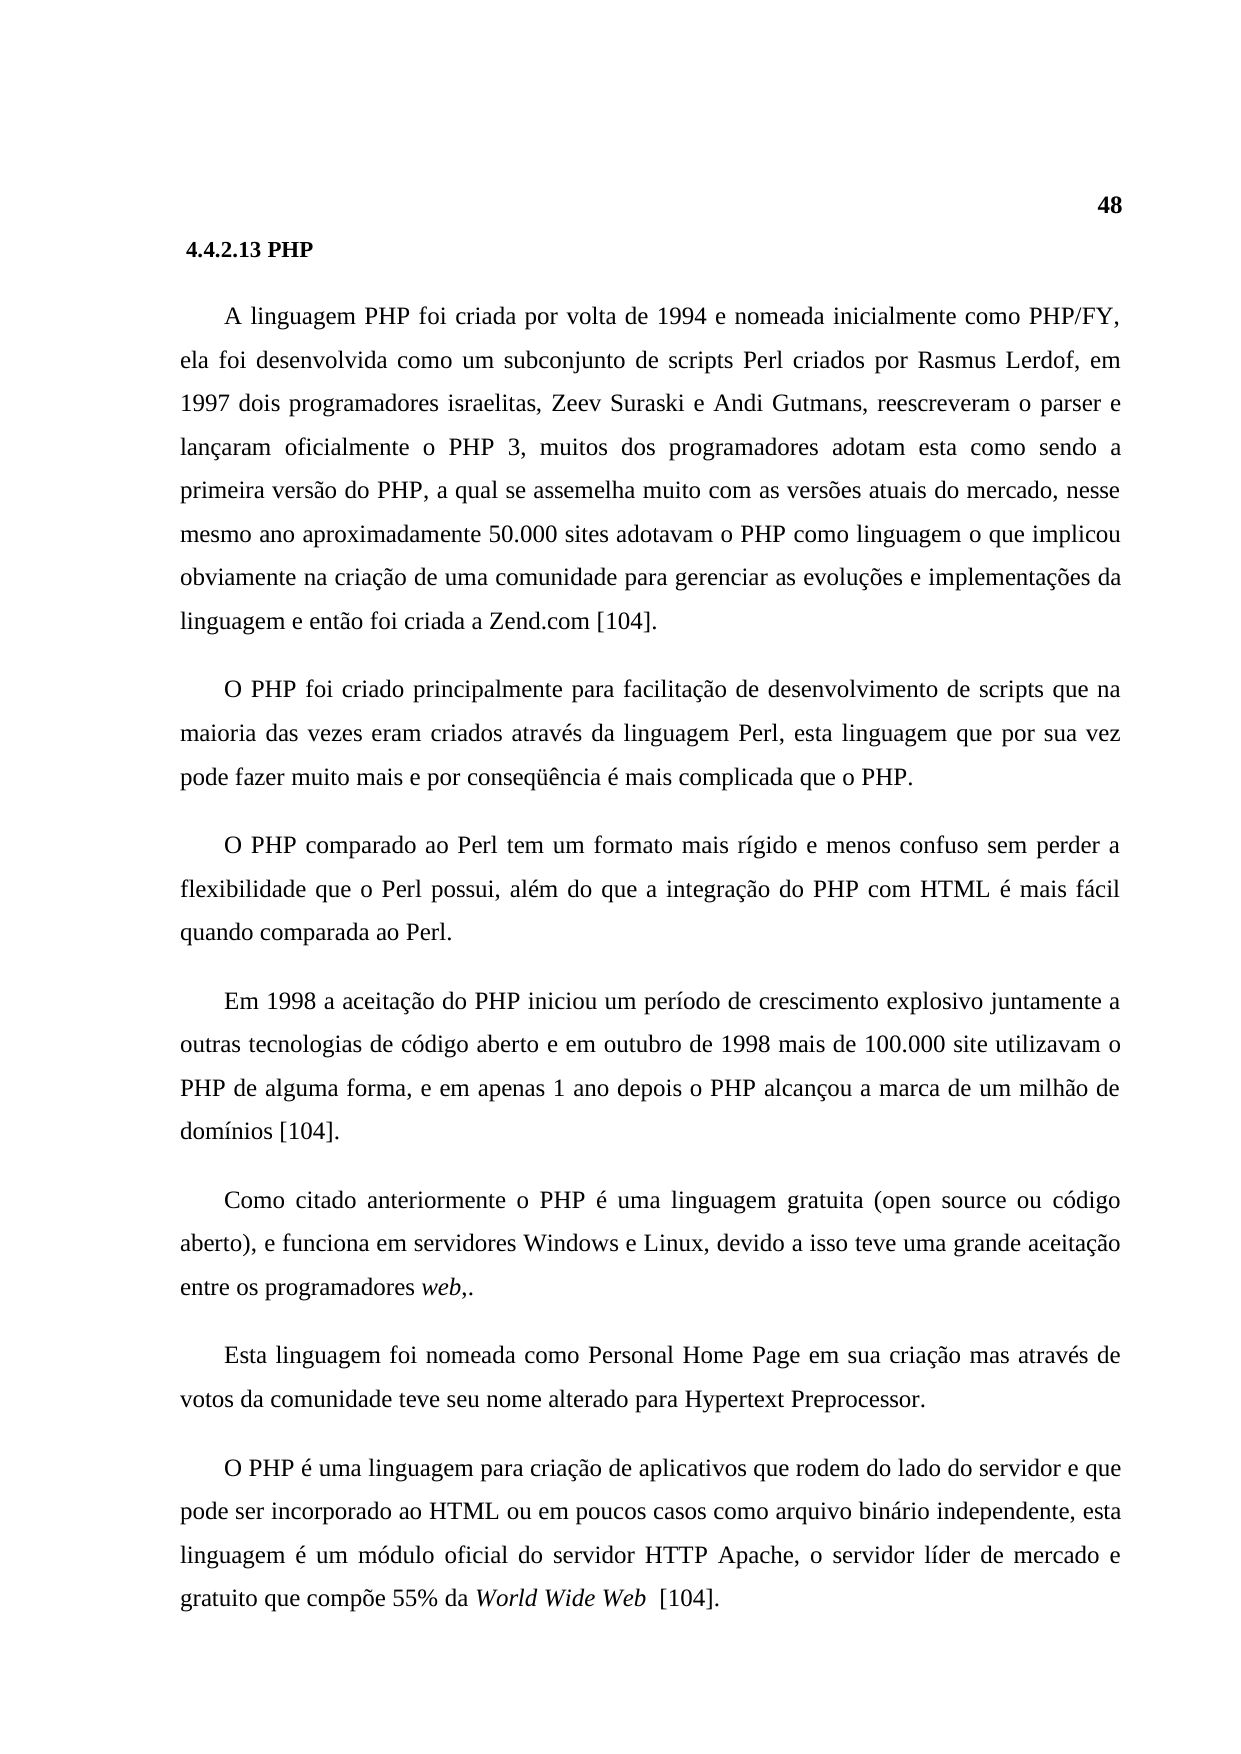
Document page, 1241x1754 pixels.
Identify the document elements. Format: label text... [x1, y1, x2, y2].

text Em 1998 a aceitação do PHP iniciou um período de crescimento explosivo juntamente a outras tecnologias de código aberto e em outubro de 1998 mais de 100.000 site utilizavam o PHP de alguma forma, e em apenas 1 ano depois o PHP alcançou a marca de um milhão de domínios [104]. [180, 986, 1122, 1145]
text A linguagem PHP foi criada por volta de 1994 e nomeada inicialmente como PHP/FY, ela foi desenvolvida como um subconjunto de scripts Perl criados por Rasmus Lerdof, em 1997 dois programadores israelitas, Zeev Suraski e Andi Gutmans, reescreveram o parser e lançaram oficialmente o PHP 3, muitos dos programadores adotam esta como sendo a primeira versão do PHP, a qual se assemelha muito com as versões atuais do mercado, nesse mesmo ano aproximadamente 50.000 sites adotavam o PHP como linguagem o que implicou obviamente na criação de uma comunidade para gerenciar as evoluções e implementações da linguagem e então foi criada a Zend.com [104]. [180, 301, 1122, 635]
text O PHP comparado ao Perl tem um formato mais rígido e menos confuso sem perder a flexibilidade que o Perl possui, além do que a integração do PHP com HTML é mais fácil quando comparada ao Perl. [180, 830, 1122, 946]
text O PHP é uma linguagem para criação de aplicativos que rodem do lado do servidor e que pode ser incorporado ao HTML ou em poucos casos como arquivo binário independente, esta linguagem é um módulo oficial do servidor HTTP Apache, o servidor líder de mercado e gratuito que compõe 55% da World Wide Web [104]. [180, 1452, 1122, 1612]
text O PHP foi criado principalmente para facilitação de desenvolvimento de scripts que na maioria das vezes eram criados através da linguagem Perl, esta linguagem que por sua vez pode fazer muito mais e por conseqüência é mais complicada que o PHP. [180, 674, 1122, 791]
text Como citado anteriormente o PHP é uma linguagem gratuita (open source ou código aberto), e funciona em servidores Windows e Linux, devido a isso teve uma grande aceitação entre os programadores web,. [180, 1185, 1122, 1301]
subtitle PHP [180, 236, 1122, 263]
text Esta linguagem foi nomeada como Personal Home Page em sua criação mas através de votos da comunidade teve seu nome alterado para Hypertext Preprocessor. [180, 1340, 1122, 1413]
